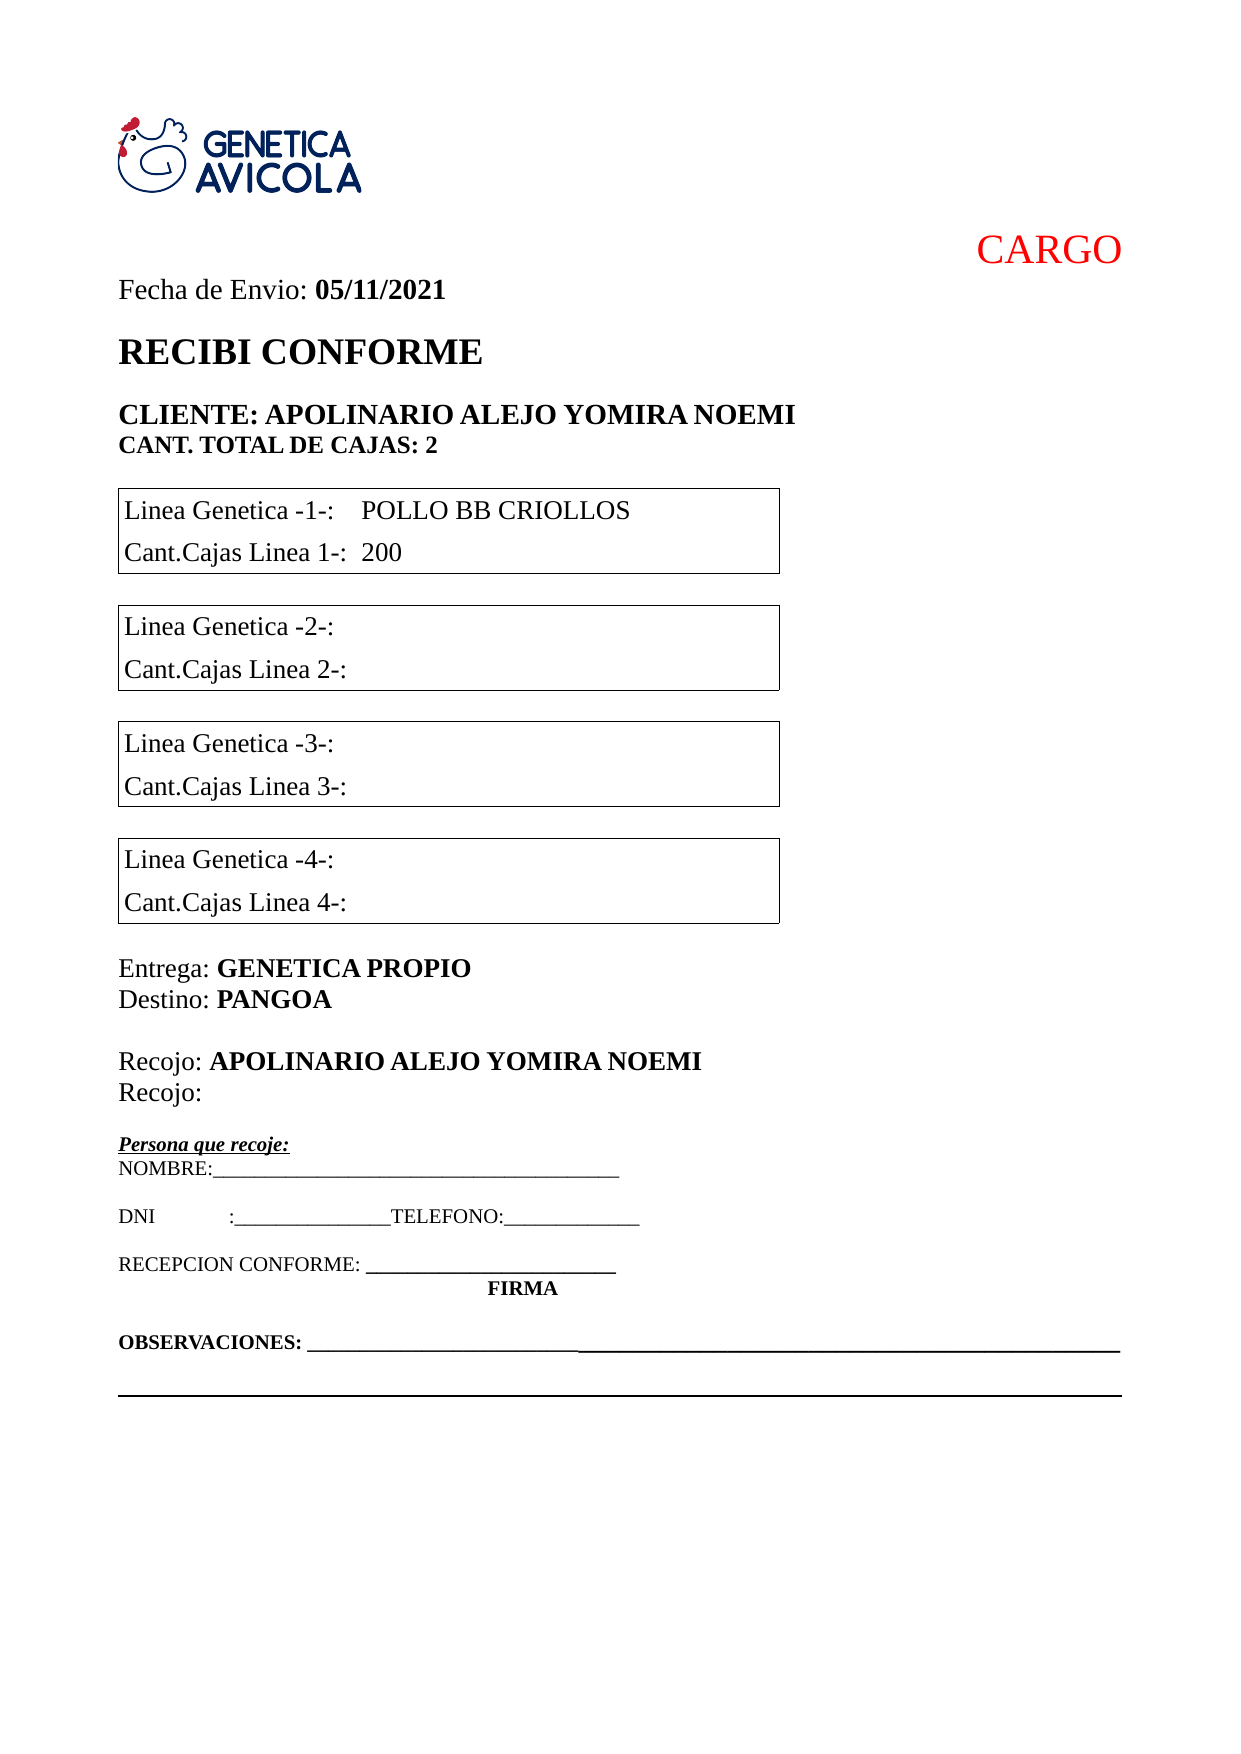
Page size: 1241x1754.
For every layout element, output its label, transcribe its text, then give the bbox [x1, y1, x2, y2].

table_cell [118, 691, 356, 721]
text Fecha de Envio: 05/11/2021 [118, 272, 1122, 306]
text FIRMA [118, 1276, 1122, 1300]
table_cell [356, 647, 779, 690]
text Recojo: [118, 1076, 1122, 1108]
table_cell [356, 807, 779, 838]
table_cell Linea Genetica -3-: [119, 722, 356, 764]
text NOMBRE:_______________________________________ [118, 1156, 1122, 1180]
table_cell Linea Genetica -2-: [119, 606, 356, 647]
text Destino: PANGOA [118, 983, 1122, 1014]
table_cell 200 [356, 531, 779, 573]
table_cell [118, 574, 356, 604]
text RECEPCION CONFORME: ________________________ [118, 1252, 1122, 1276]
text CANT. TOTAL DE CAJAS: 2 [118, 431, 1122, 459]
picture [117, 117, 362, 193]
table_cell [118, 807, 356, 838]
table_cell Cant.Cajas Linea 3-: [119, 764, 356, 806]
text OBSERVACIONES: __________________________________________________________________ [118, 1324, 1122, 1355]
text Recojo: APOLINARIO ALEJO YOMIRA NOEMI [118, 1045, 1122, 1076]
table_cell Cant.Cajas Linea 4-: [119, 880, 356, 923]
table_cell Linea Genetica -4-: [119, 839, 356, 880]
table_cell [356, 691, 779, 721]
table_header Linea Genetica -1-: [119, 489, 356, 531]
table_cell [356, 606, 779, 647]
text CARGO [118, 224, 1122, 272]
text Entrega: GENETICA PROPIO [118, 952, 1122, 983]
text RECIBI CONFORME [118, 330, 1122, 373]
table_cell Cant.Cajas Linea 1-: [119, 531, 356, 573]
table_cell Cant.Cajas Linea 2-: [119, 647, 356, 690]
table_cell [356, 764, 779, 806]
table_cell [356, 839, 779, 880]
text DNI :_______________TELEFONO:_____________ [118, 1204, 1122, 1228]
table_cell [356, 880, 779, 923]
table_cell [356, 574, 779, 604]
table_header POLLO BB CRIOLLOS [356, 489, 779, 531]
text Persona que recoje: [118, 1132, 1122, 1156]
text CLIENTE: APOLINARIO ALEJO YOMIRA NOEMI [118, 397, 1122, 431]
table_cell [356, 722, 779, 764]
